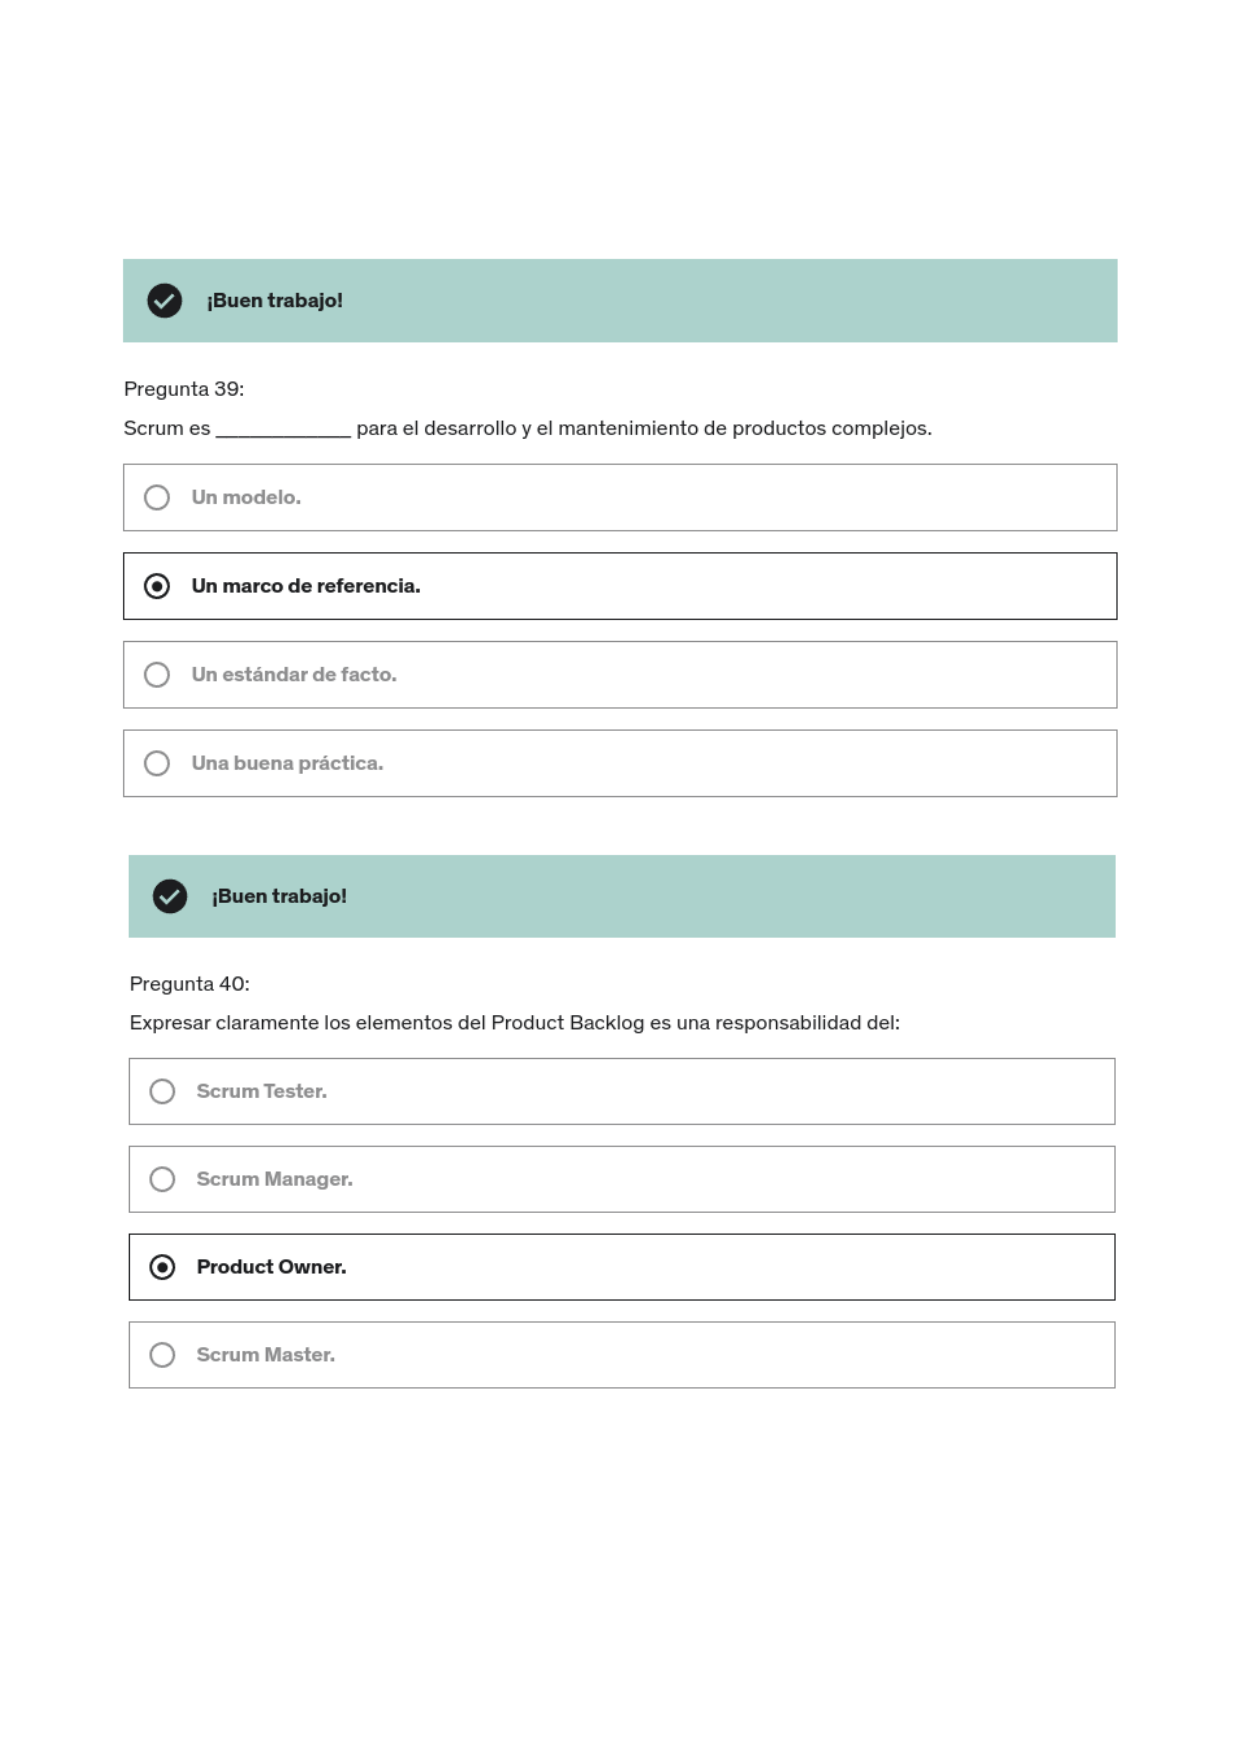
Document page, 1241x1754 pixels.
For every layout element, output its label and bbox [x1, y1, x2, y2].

picture [118, 250, 1123, 800]
picture [125, 850, 1130, 1399]
